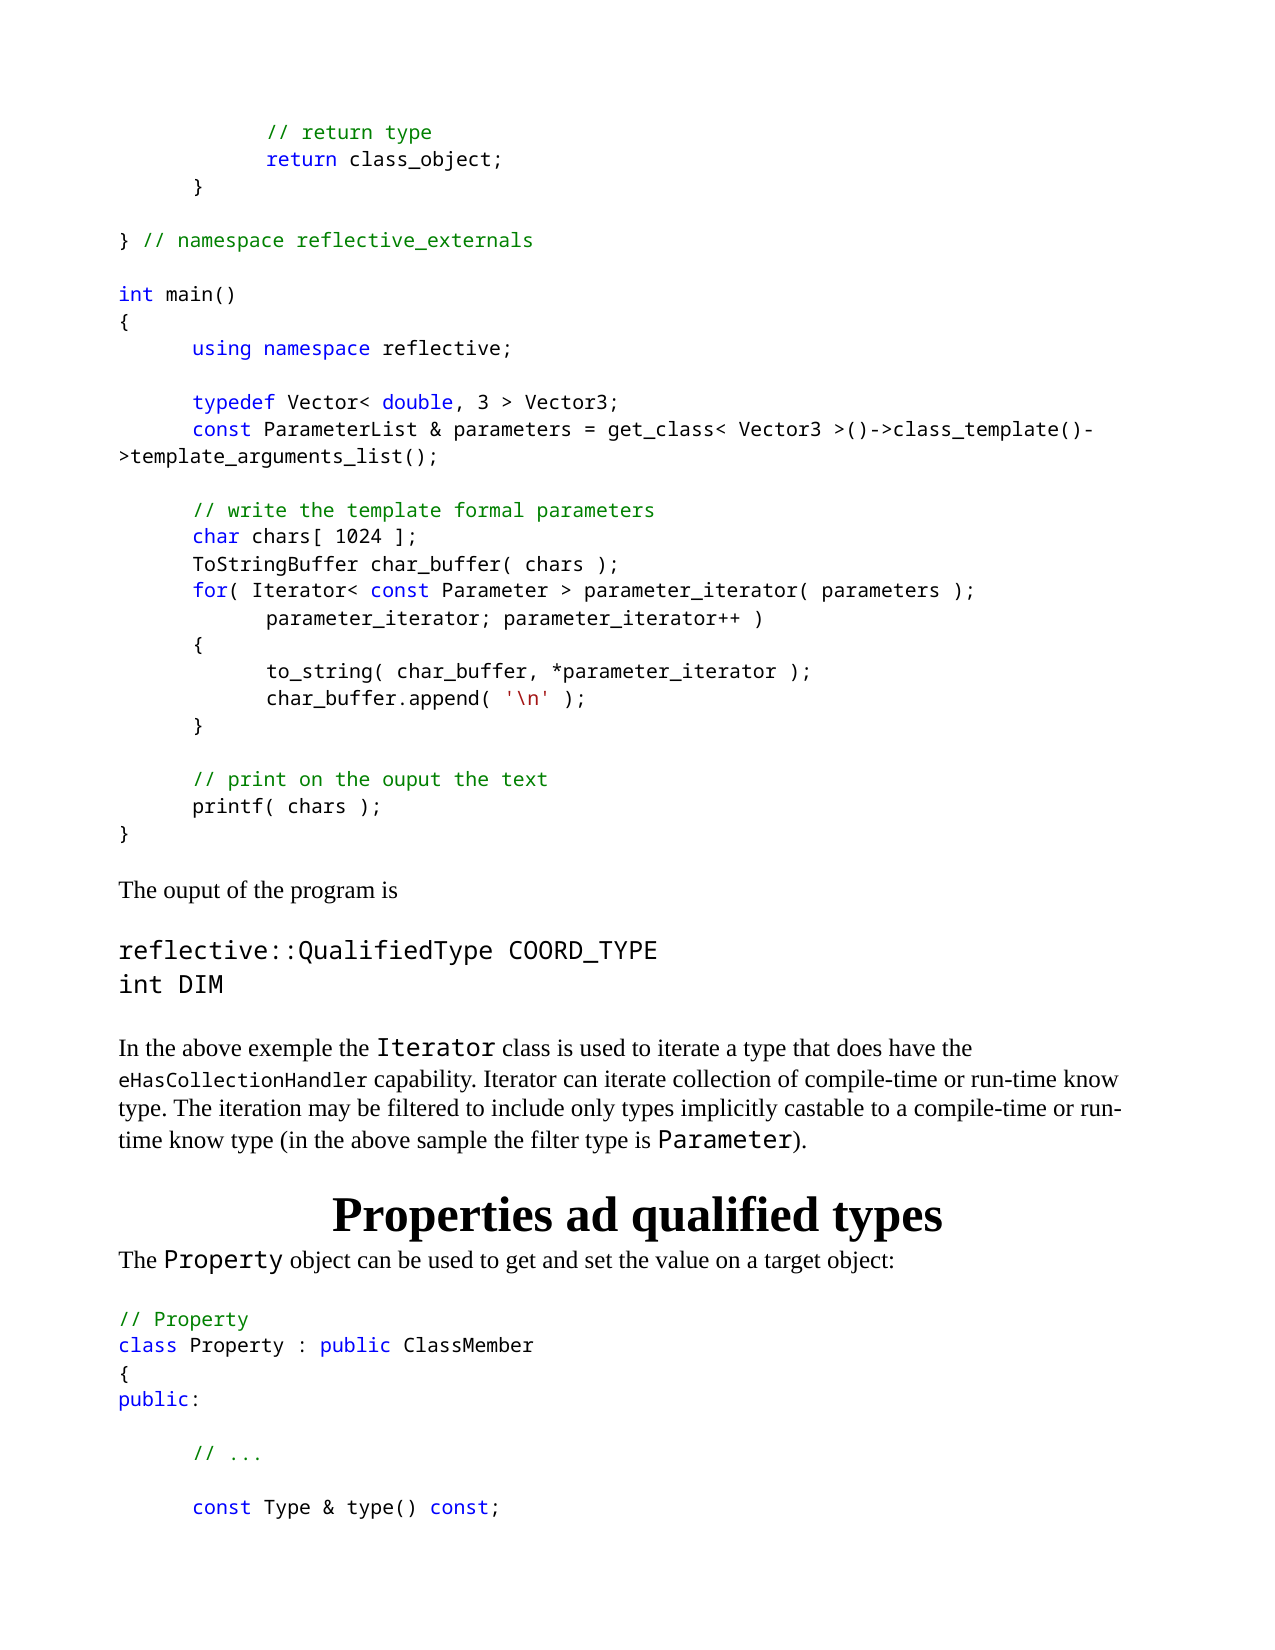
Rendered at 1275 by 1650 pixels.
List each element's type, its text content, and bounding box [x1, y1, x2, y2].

text Properties ad qualified types [118, 1184, 1157, 1242]
text for( Iterator< const Parameter > parameter_iterator( parameters ); [118, 577, 1157, 604]
text // print on the ouput the text [118, 766, 1157, 793]
text int DIM [118, 967, 1157, 1001]
text } [118, 712, 1157, 739]
text char chars[ 1024 ]; [118, 523, 1157, 550]
text printf( chars ); [118, 793, 1157, 819]
text { [118, 307, 1157, 334]
text char_buffer.append( '\n' ); [118, 685, 1157, 712]
text const Type & type() const; [118, 1494, 1157, 1521]
text ToStringBuffer char_buffer( chars ); [118, 550, 1157, 577]
text In the above exemple the Iterator class is used to iterate a type that does have the eHasCollectionHandler capability. Iterator can iterate collection of compile-time or run-time know type. The iteration may be filtered to include only types implicitly castable to a compile-time or run-time know type (in the above sample the filter type is Parameter). [118, 1030, 1157, 1156]
text int main() [118, 280, 1157, 307]
text return class_object; [118, 145, 1157, 172]
text // write the template formal parameters [118, 496, 1157, 523]
text reflective::QualifiedType COORD_TYPE [118, 933, 1157, 967]
text } [118, 819, 1157, 847]
text // ... [118, 1440, 1157, 1467]
text using namespace reflective; [118, 334, 1157, 361]
text } [118, 172, 1157, 199]
text The Property object can be used to get and set the value on a target object: [118, 1242, 1157, 1276]
text The ouput of the program is [118, 875, 1157, 904]
text public: [118, 1386, 1157, 1413]
text { [118, 631, 1157, 658]
text typedef Vector< double, 3 > Vector3; [118, 388, 1157, 415]
text // Property [118, 1305, 1157, 1332]
text parameter_iterator; parameter_iterator++ ) [118, 604, 1157, 631]
text // return type [118, 118, 1157, 145]
text class Property : public ClassMember [118, 1332, 1157, 1359]
text to_string( char_buffer, *parameter_iterator ); [118, 658, 1157, 685]
text { [118, 1359, 1157, 1386]
text const ParameterList & parameters = get_class< Vector3 >()->class_template()->template_arguments_list(); [118, 415, 1157, 469]
text } // namespace reflective_externals [118, 226, 1157, 253]
